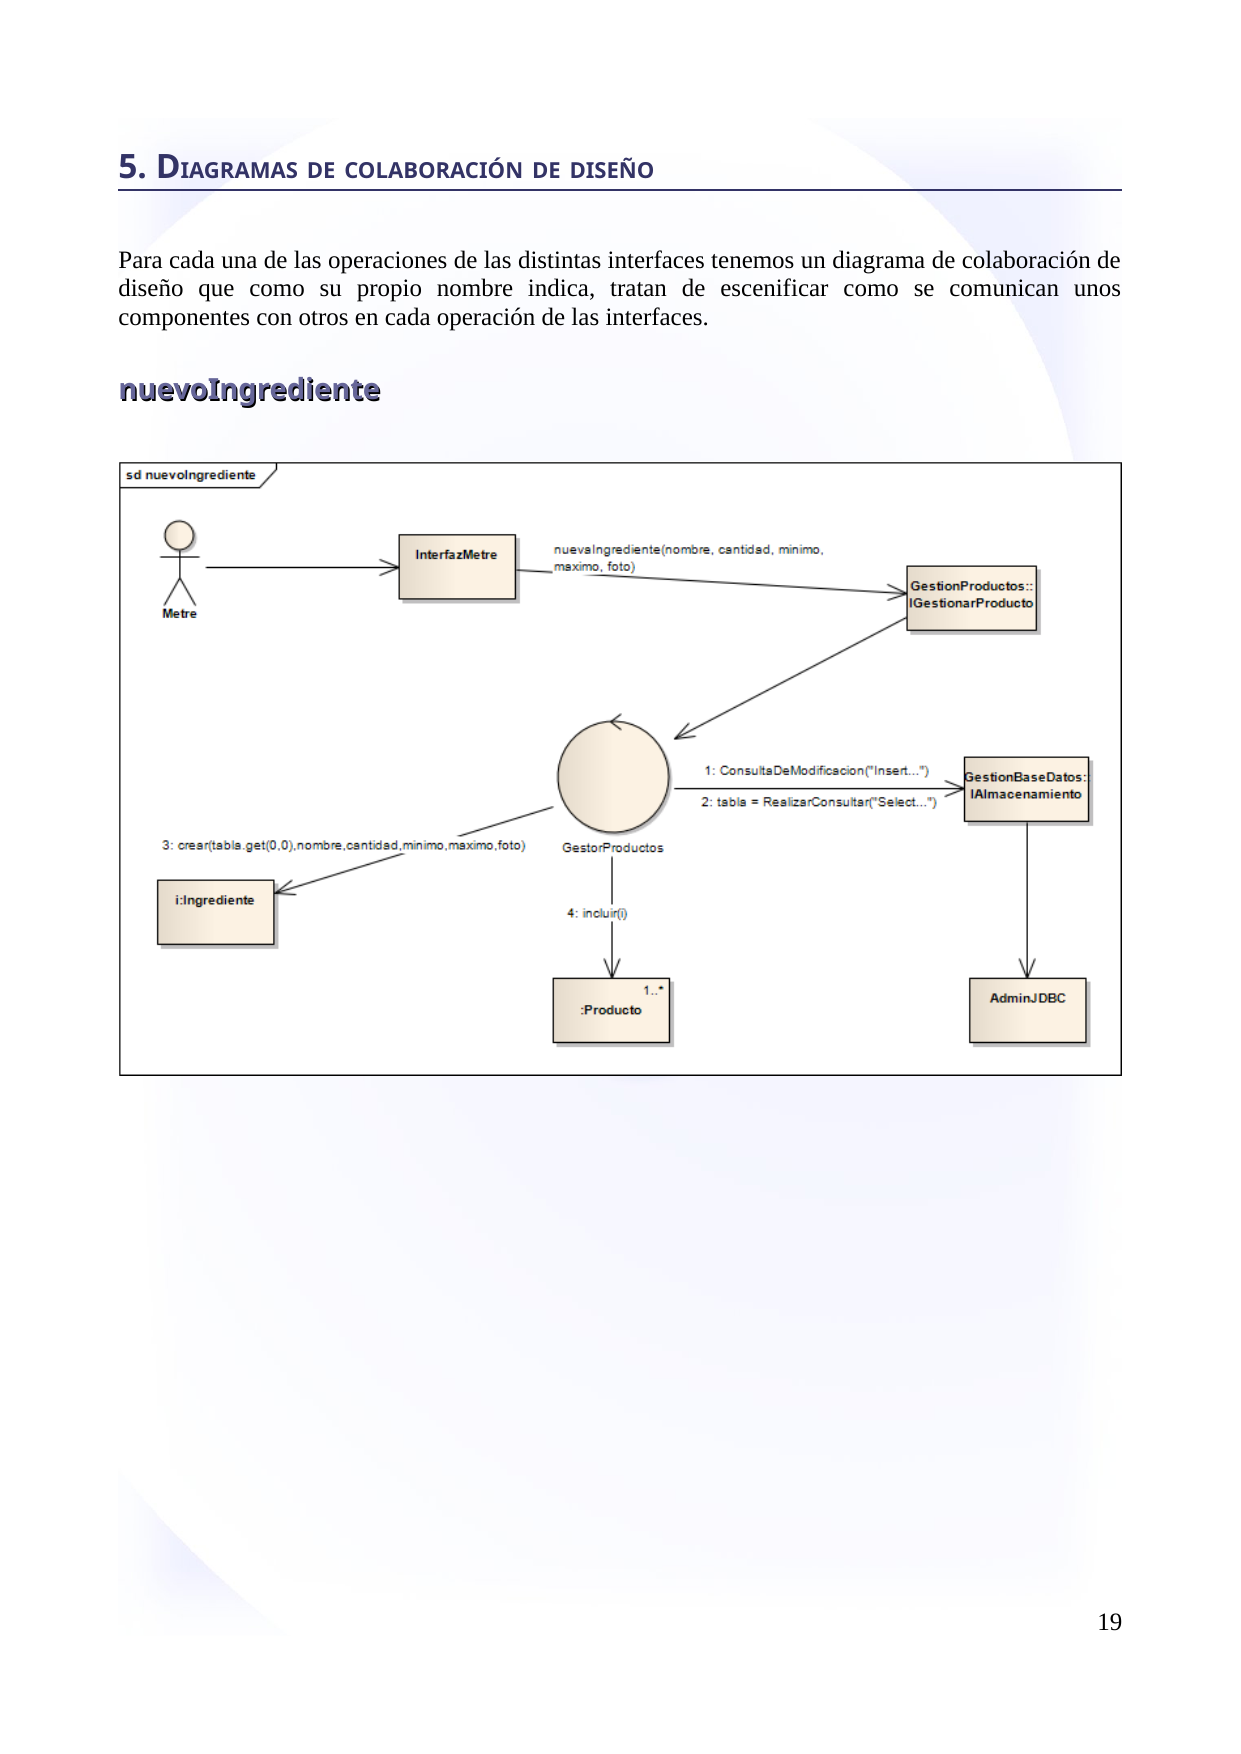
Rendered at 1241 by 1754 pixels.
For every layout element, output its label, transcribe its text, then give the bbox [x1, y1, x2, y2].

picture [118, 331, 1122, 368]
picture [118, 191, 1122, 245]
subtitle nuevoIngrediente [118, 368, 1122, 408]
picture [118, 408, 1122, 1636]
subtitle 5. Diagramas de colaboración de diseño [118, 143, 1122, 189]
picture [118, 118, 1122, 143]
text Para cada una de las operaciones de las distintas interfaces tenemos un diagrama de colaboración de diseño que como su propio nombre indica, tratan de escenificar como se comunican unos componentes con otros en cada operación de las interfaces. [118, 245, 1122, 331]
